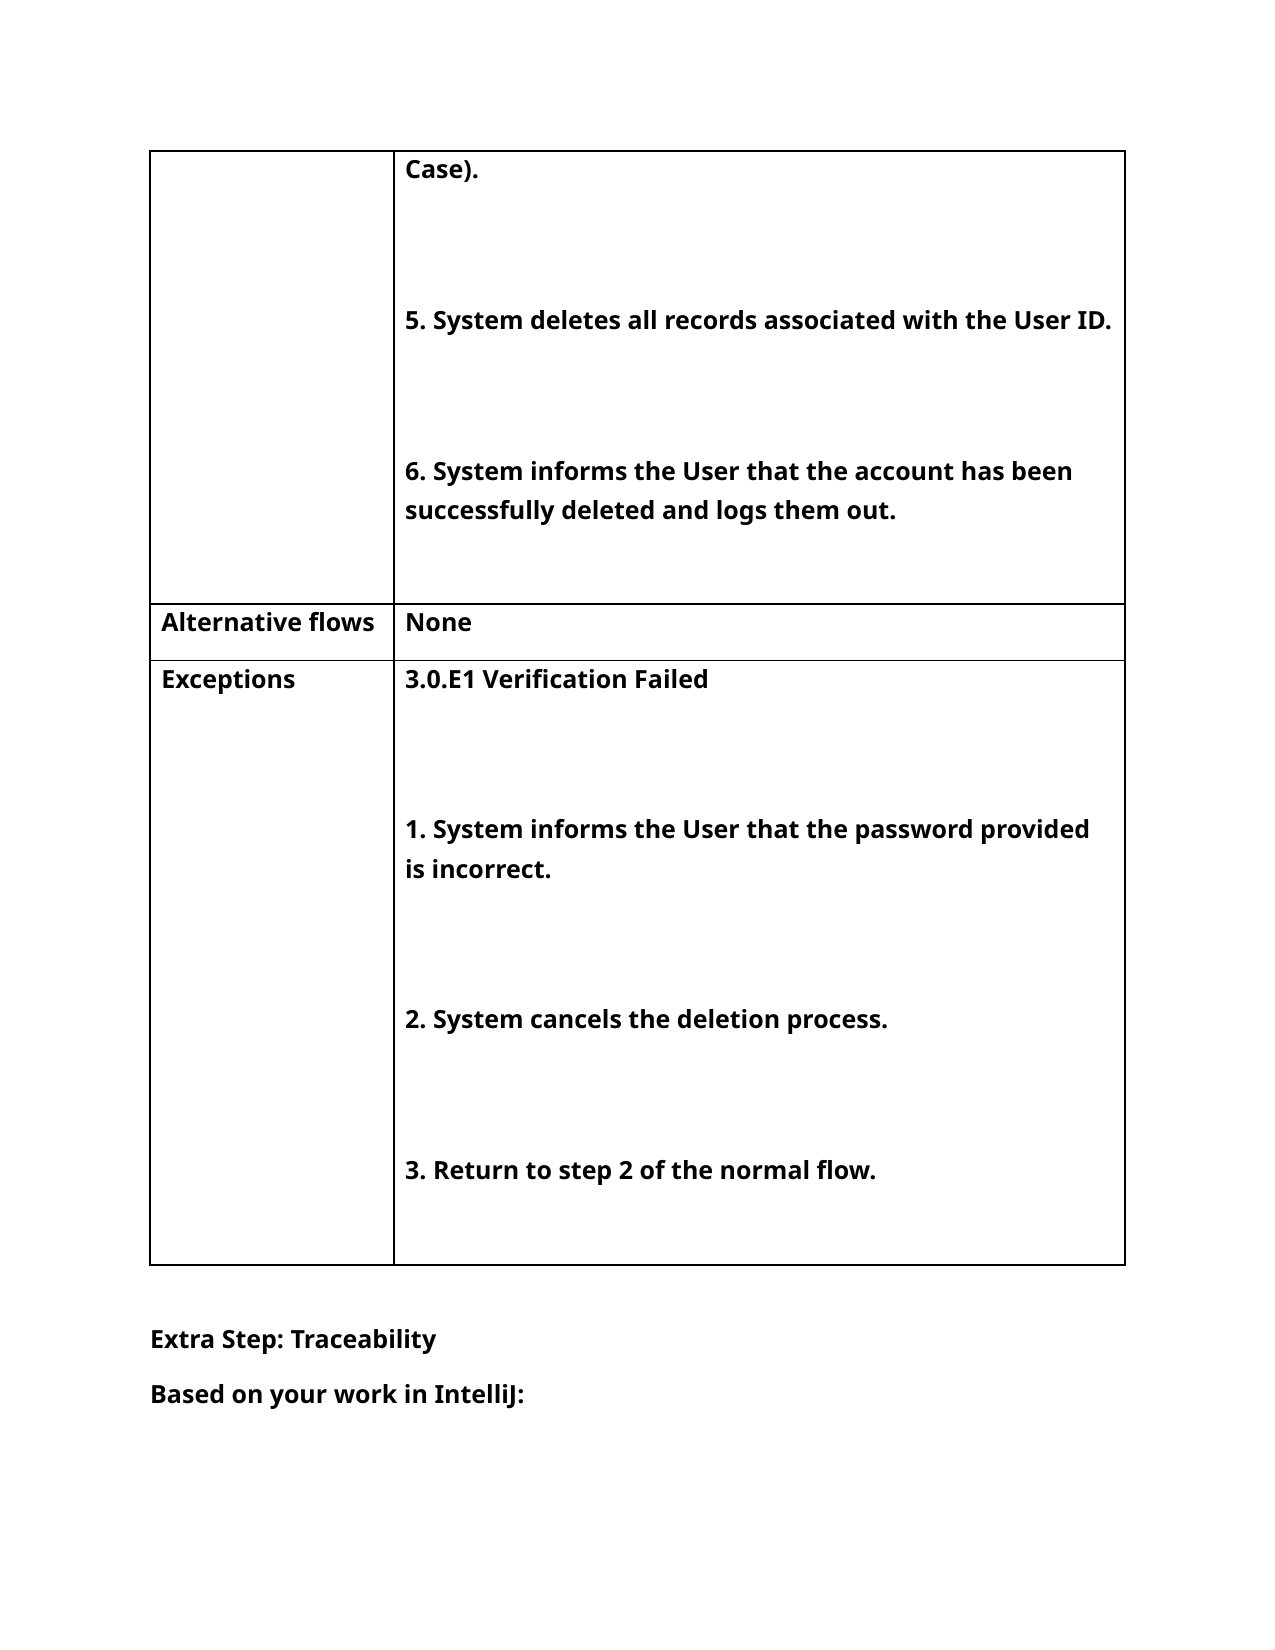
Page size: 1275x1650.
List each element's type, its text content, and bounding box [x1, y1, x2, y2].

table_cell None [395, 605, 1124, 660]
table_cell Alternative flows [151, 605, 393, 660]
table_cell 3.0.E1 Verification Failed 1. System informs the User that the password provided is incorrect. 2. System cancels the deletion process. 3. Return to step 2 of the normal flow. [395, 661, 1124, 1264]
text Extra Step: Traceability [150, 1321, 1125, 1355]
table_cell Exceptions [151, 661, 393, 1264]
table_cell Case). 5. System deletes all records associated with the User ID. 6. System informs the User that the account has been successfully deleted and logs them out. [395, 152, 1124, 603]
text Based on your work in IntelliJ: [150, 1377, 1125, 1411]
table_cell [151, 152, 393, 603]
